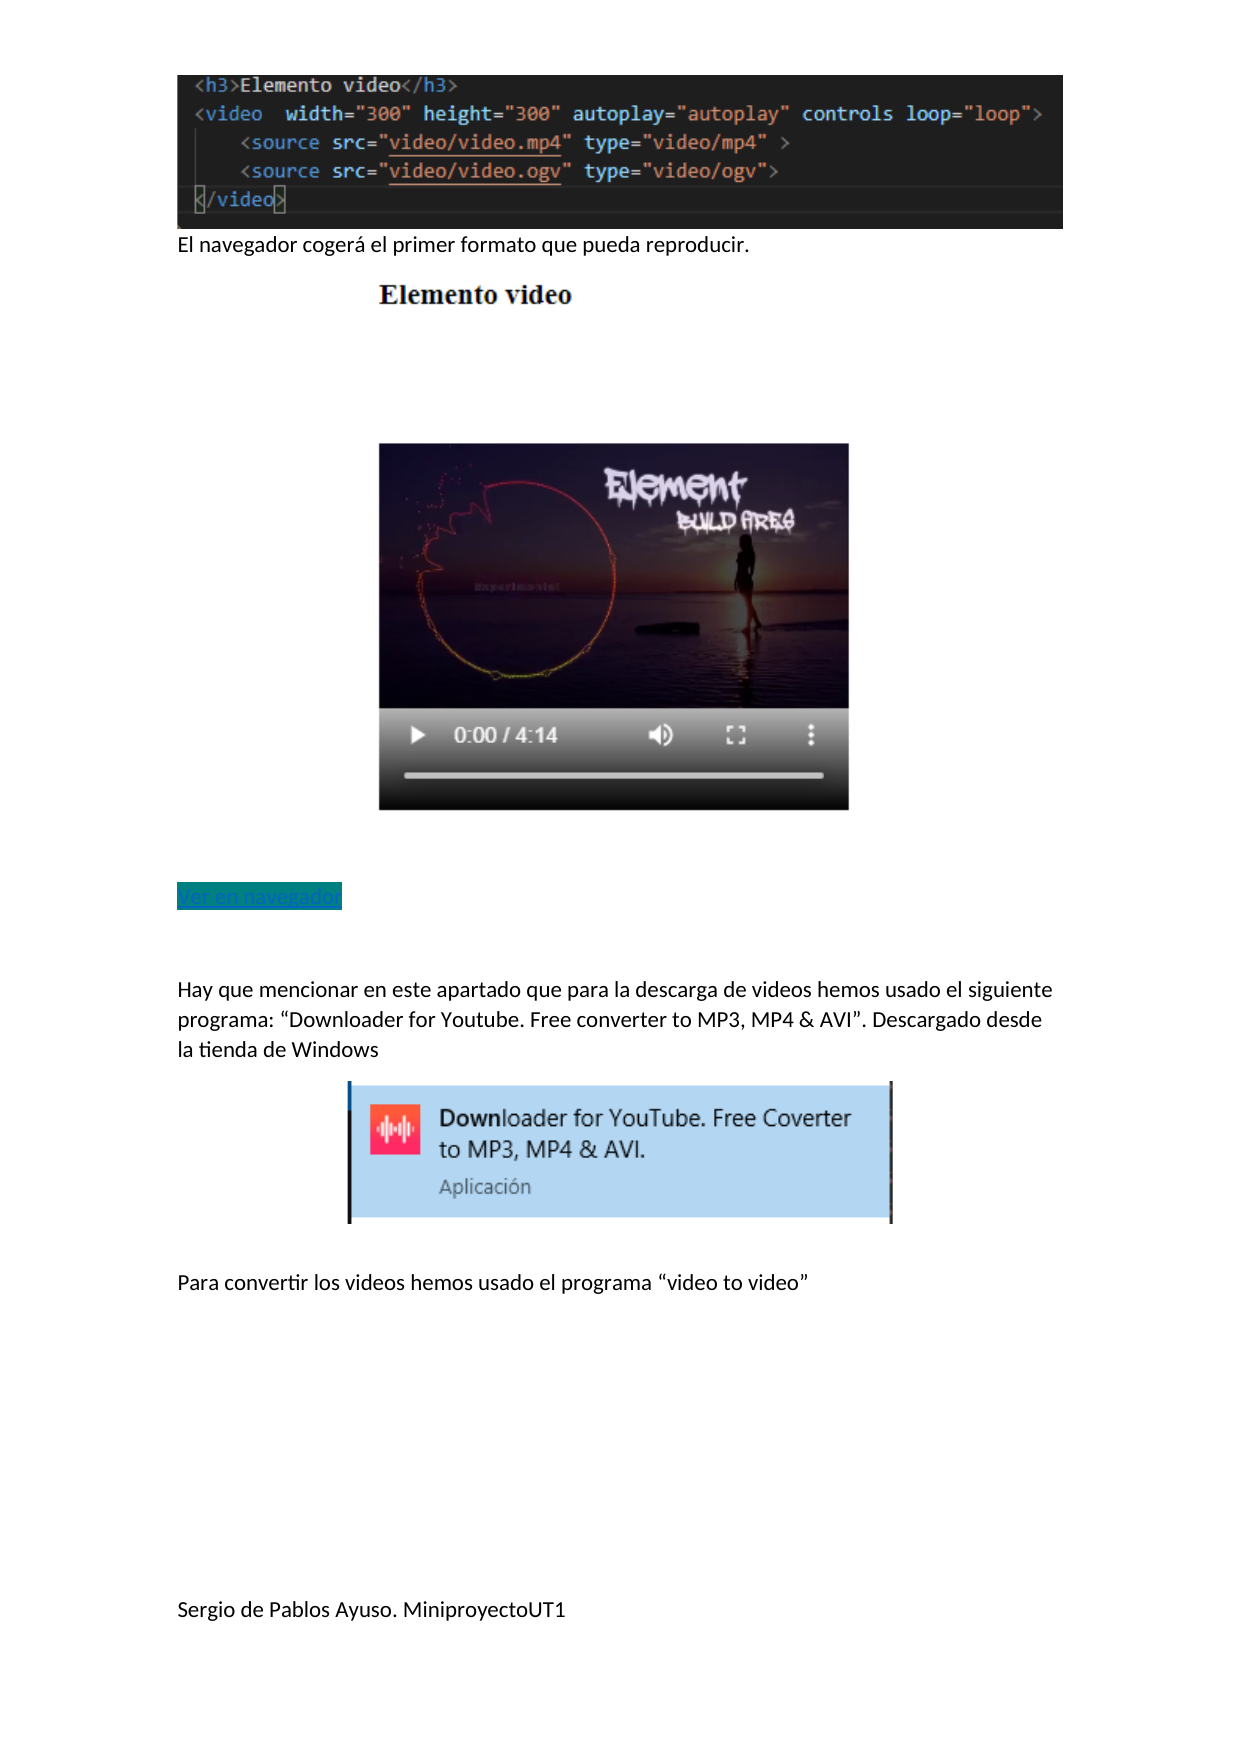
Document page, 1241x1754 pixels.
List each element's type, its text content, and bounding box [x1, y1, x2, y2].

text Ver en navegador [177, 882, 1063, 910]
text Hay que mencionar en este apartado que para la descarga de videos hemos usado el siguiente programa: “Downloader for Youtube. Free converter to MP3, MP4 & AVI”. Descargado desde la tienda de Windows [177, 975, 1063, 1063]
text Para convertir los videos hemos usado el programa “video to video” [177, 1268, 1063, 1296]
text El navegador cogerá el primer formato que pueda reproducir. [177, 229, 1063, 258]
